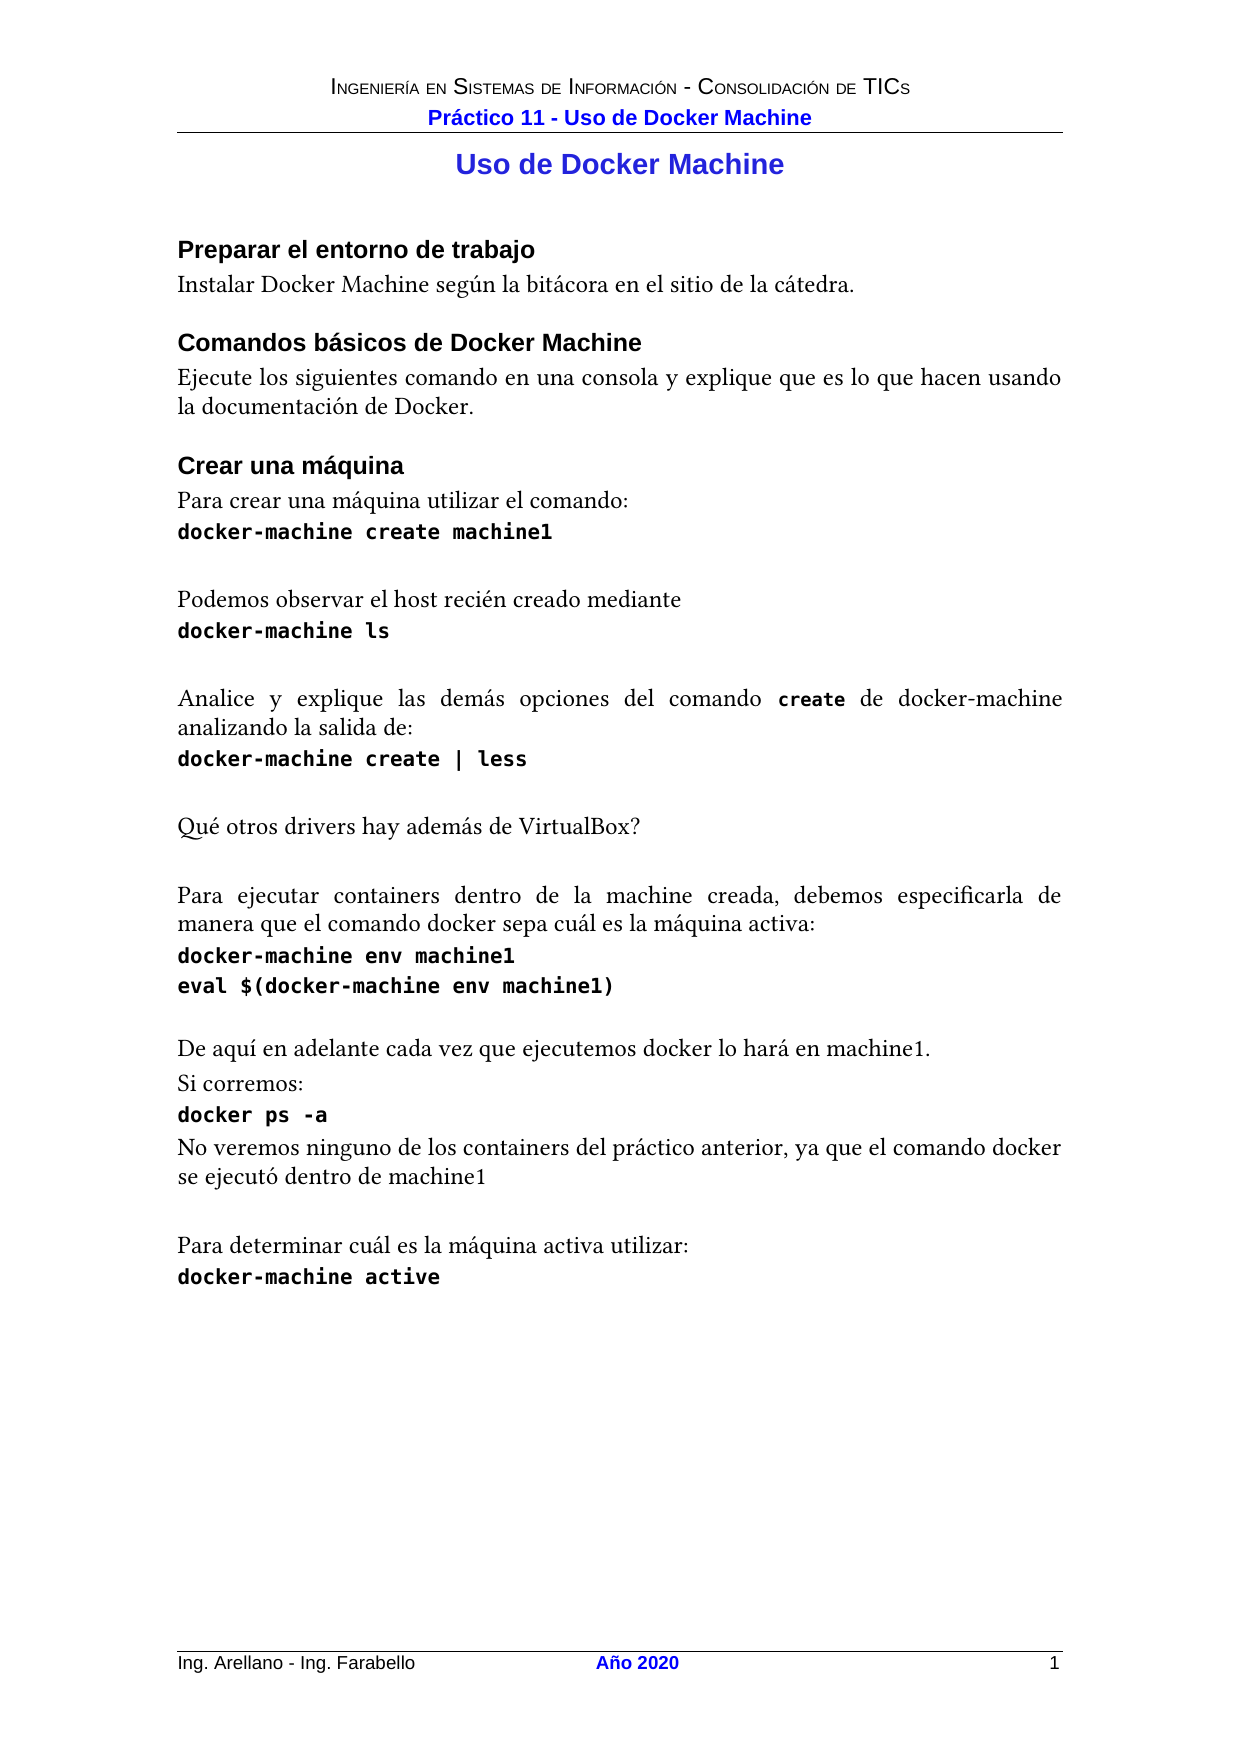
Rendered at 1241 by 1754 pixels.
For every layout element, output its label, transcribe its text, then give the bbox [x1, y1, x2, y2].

subtitle Crear una máquina [177, 451, 1063, 479]
text docker ps -a [177, 1103, 1063, 1128]
text De aquí en adelante cada vez que ejecutemos docker lo hará en machine1. [177, 1034, 1063, 1063]
subtitle Preparar el entorno de trabajo [177, 235, 1063, 263]
text Instalar Docker Machine según la bitácora en el sitio de la cátedra. [177, 270, 1063, 298]
text Para ejecutar containers dentro de la machine creada, debemos especificarla de manera que el comando docker sepa cuál es la máquina activa: [177, 881, 1063, 938]
text Ejecute los siguientes comando en una consola y explique que es lo que hacen usando la documentación de Docker. [177, 363, 1063, 421]
subtitle Uso de Docker Machine [177, 148, 1063, 180]
text docker-machine create machine1 [177, 520, 1063, 544]
text docker-machine env machine1 [177, 944, 1063, 968]
text docker-machine create | less [177, 747, 1063, 771]
text Qué otros drivers hay además de VirtualBox? [177, 812, 1063, 840]
text No veremos ninguno de los containers del práctico anterior, ya que el comando docker se ejecutó dentro de machine1 [177, 1133, 1063, 1191]
text Para determinar cuál es la máquina activa utilizar: [177, 1231, 1063, 1259]
text Podemos observar el host recién creado mediante [177, 585, 1063, 613]
text Para crear una máquina utilizar el comando: [177, 486, 1063, 514]
text docker-machine ls [177, 619, 1063, 644]
text Si corremos: [177, 1069, 1063, 1097]
text Analice y explique las demás opciones del comando create de docker-machine analizando la salida de: [177, 684, 1063, 741]
text eval $(docker-machine env machine1) [177, 974, 1063, 998]
text docker-machine active [177, 1266, 1063, 1290]
subtitle Comandos básicos de Docker Machine [177, 329, 1063, 357]
